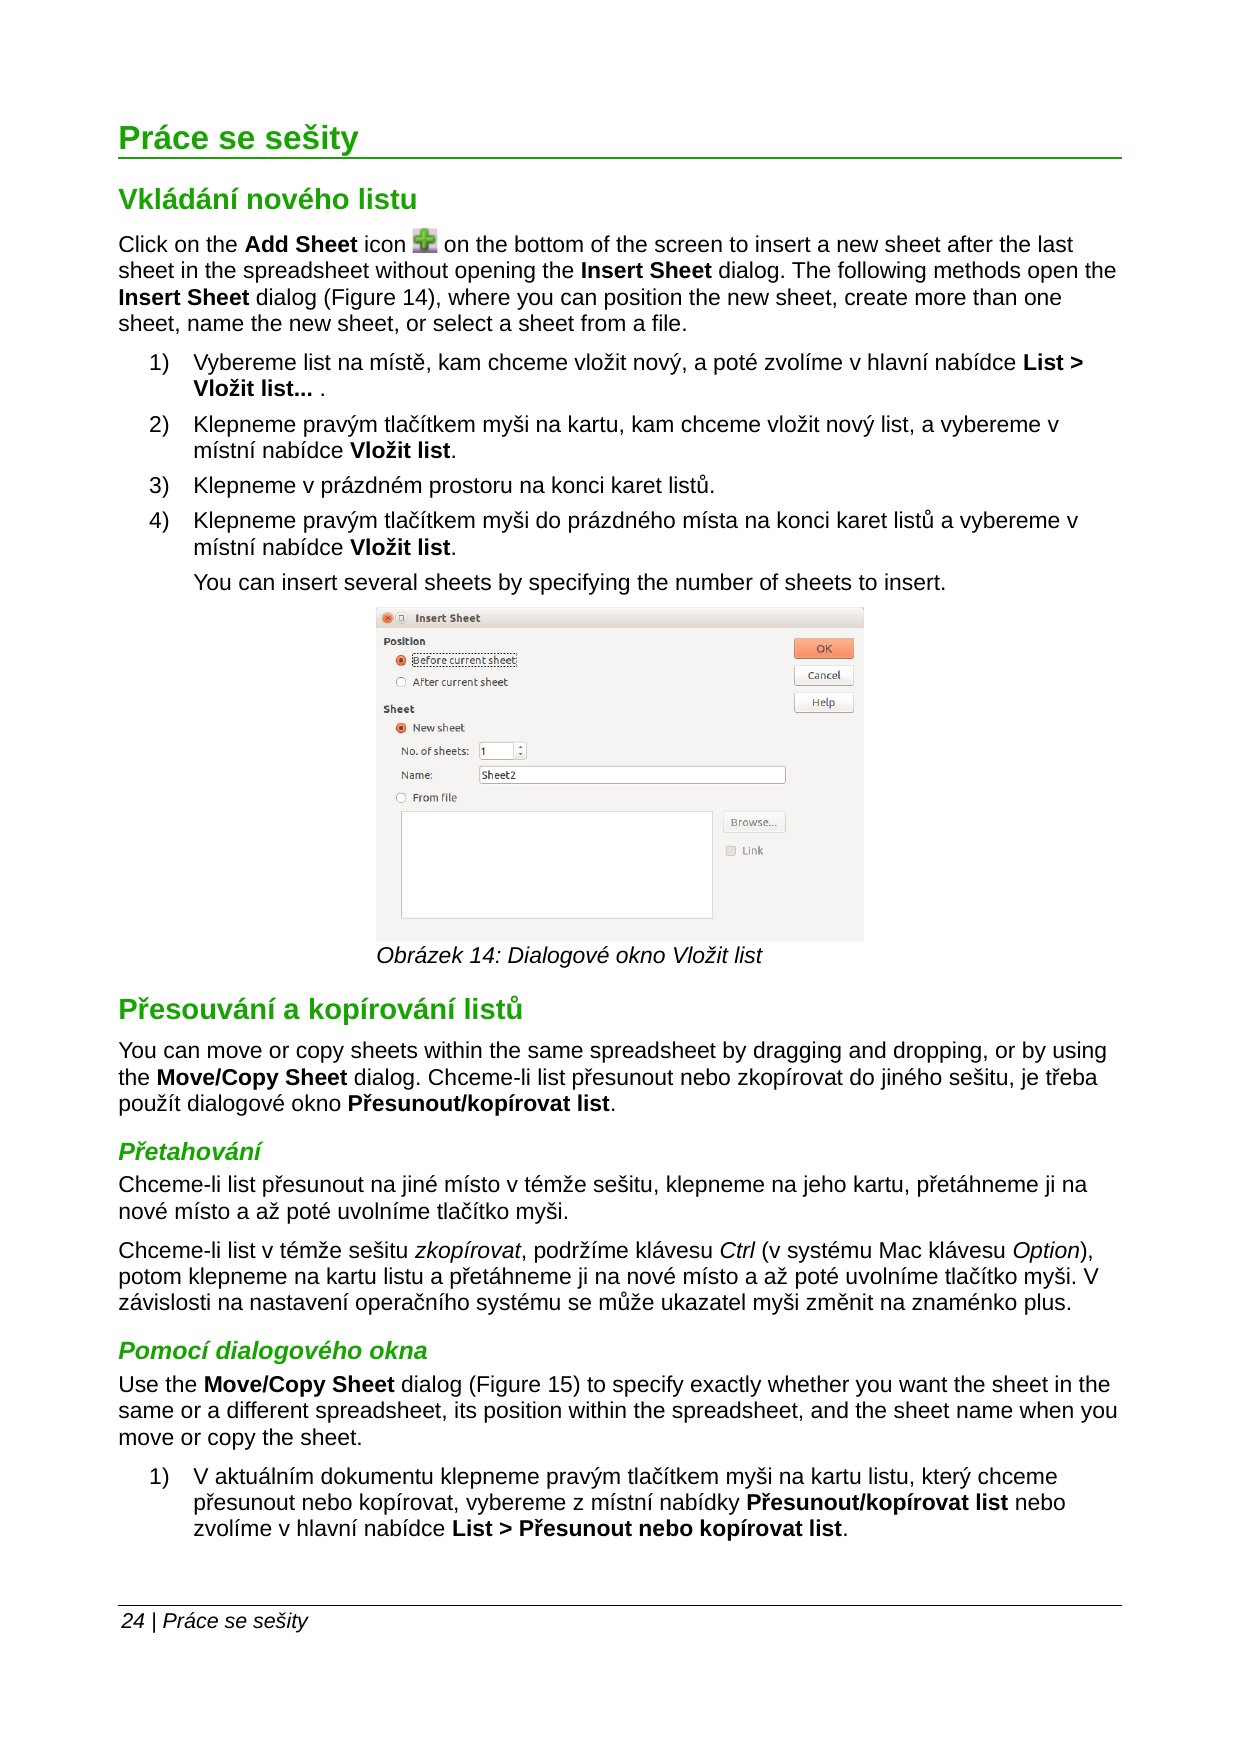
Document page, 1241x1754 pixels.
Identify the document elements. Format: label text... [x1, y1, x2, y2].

subtitle Práce se sešity [118, 118, 1122, 157]
list Vybereme list na místě, kam chceme vložit nový, a poté zvolíme v hlavní nabídce List > Vložit list... . [169, 349, 1122, 402]
subtitle Vkládání nového listu [118, 182, 1122, 216]
text You can move or copy sheets within the same spreadsheet by dragging and dropping, or by using the Move/Copy Sheet dialog. Chceme-li list přesunout nebo zkopírovat do jiného sešitu, je třeba použít dialogové okno Přesunout/kopírovat list. [118, 1037, 1122, 1116]
list You can insert several sheets by specifying the number of sheets to insert. [169, 569, 1122, 595]
text Obrázek 14: Dialogové okno Vložit list [376, 942, 864, 968]
picture [412, 227, 438, 253]
subtitle Přesouvání a kopírování listů [118, 992, 1122, 1025]
list Klepneme pravým tlačítkem myši do prázdného místa na konci karet listů a vybereme v místní nabídce Vložit list. [169, 507, 1122, 560]
text Use the Move/Copy Sheet dialog (Figure 15) to specify exactly whether you want the sheet in the same or a different spreadsheet, its position within the spreadsheet, and the sheet name when you move or copy the sheet. [118, 1371, 1122, 1450]
text Chceme-li list v témže sešitu zkopírovat, podržíme klávesu Ctrl (v systému Mac klávesu Option), potom klepneme na kartu listu a přetáhneme ji na nové místo a až poté uvolníme tlačítko myši. V závislosti na nastavení operačního systému se může ukazatel myši změnit na znaménko plus. [118, 1237, 1122, 1316]
list V aktuálním dokumentu klepneme pravým tlačítkem myši na kartu listu, který chceme přesunout nebo kopírovat, vybereme z místní nabídky Přesunout/kopírovat list nebo zvolíme v hlavní nabídce List > Přesunout nebo kopírovat list. [169, 1463, 1122, 1542]
list Klepneme v prázdném prostoru na konci karet listů. [169, 472, 1122, 498]
list Klepneme pravým tlačítkem myši na kartu, kam chceme vložit nový list, a vybereme v místní nabídce Vložit list. [169, 411, 1122, 463]
text Chceme-li list přesunout na jiné místo v témže sešitu, klepneme na jeho kartu, přetáhneme ji na nové místo a až poté uvolníme tlačítko myši. [118, 1171, 1122, 1224]
subtitle Přetahování [118, 1137, 1122, 1166]
subtitle Pomocí dialogového okna [118, 1336, 1122, 1365]
picture [376, 607, 864, 942]
text Click on the Add Sheet icon on the bottom of the screen to insert a new sheet after the last sheet in the spreadsheet without opening the Insert Sheet dialog. The following methods open the Insert Sheet dialog (Figure 14), where you can position the new sheet, create more than one sheet, name the new sheet, or select a sheet from a file. [118, 228, 1122, 337]
